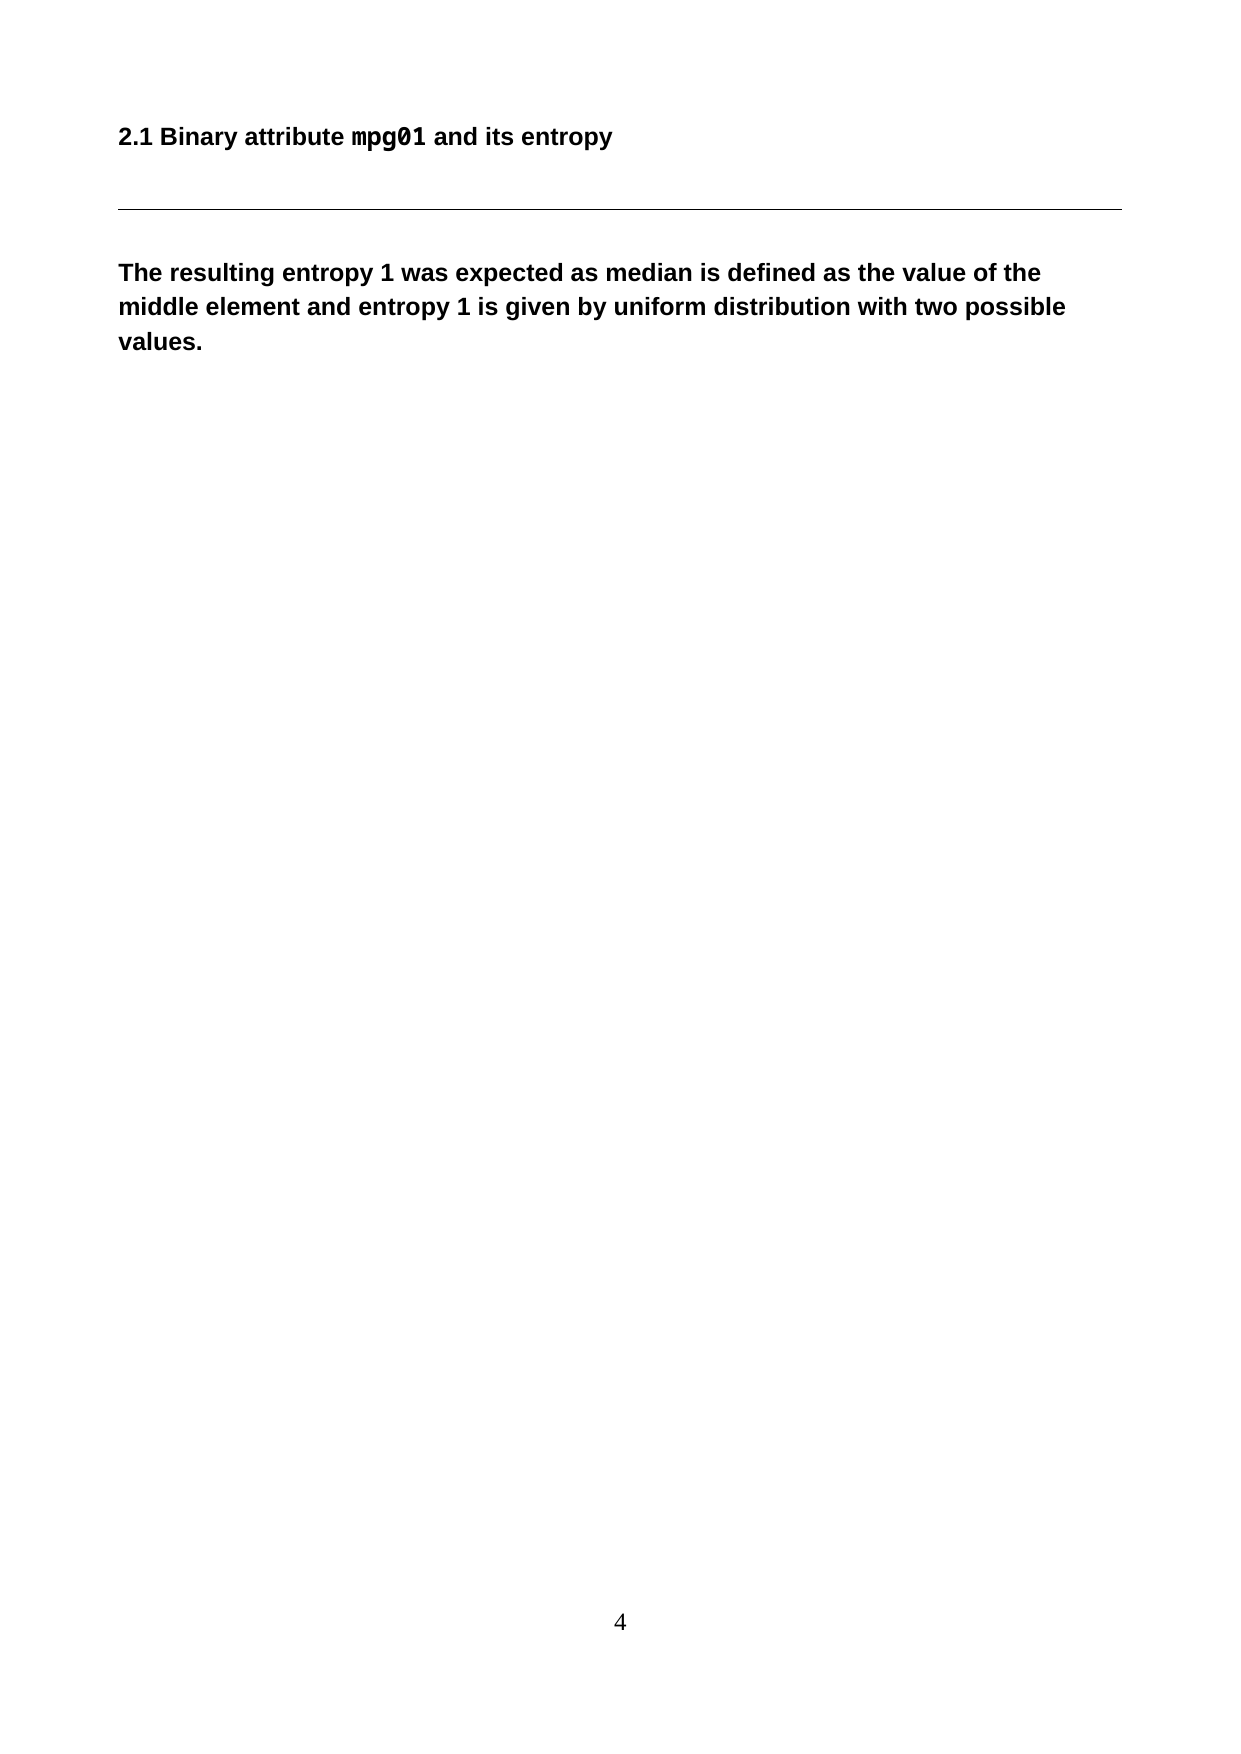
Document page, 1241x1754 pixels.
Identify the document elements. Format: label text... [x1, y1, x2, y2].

text 2.1 Binary attribute mpg01 and its entropy [118, 118, 1122, 152]
text The resulting entropy 1 was expected as median is defined as the value of the middle element and entropy 1 is given by uniform distribution with two possible values. [118, 258, 1122, 356]
